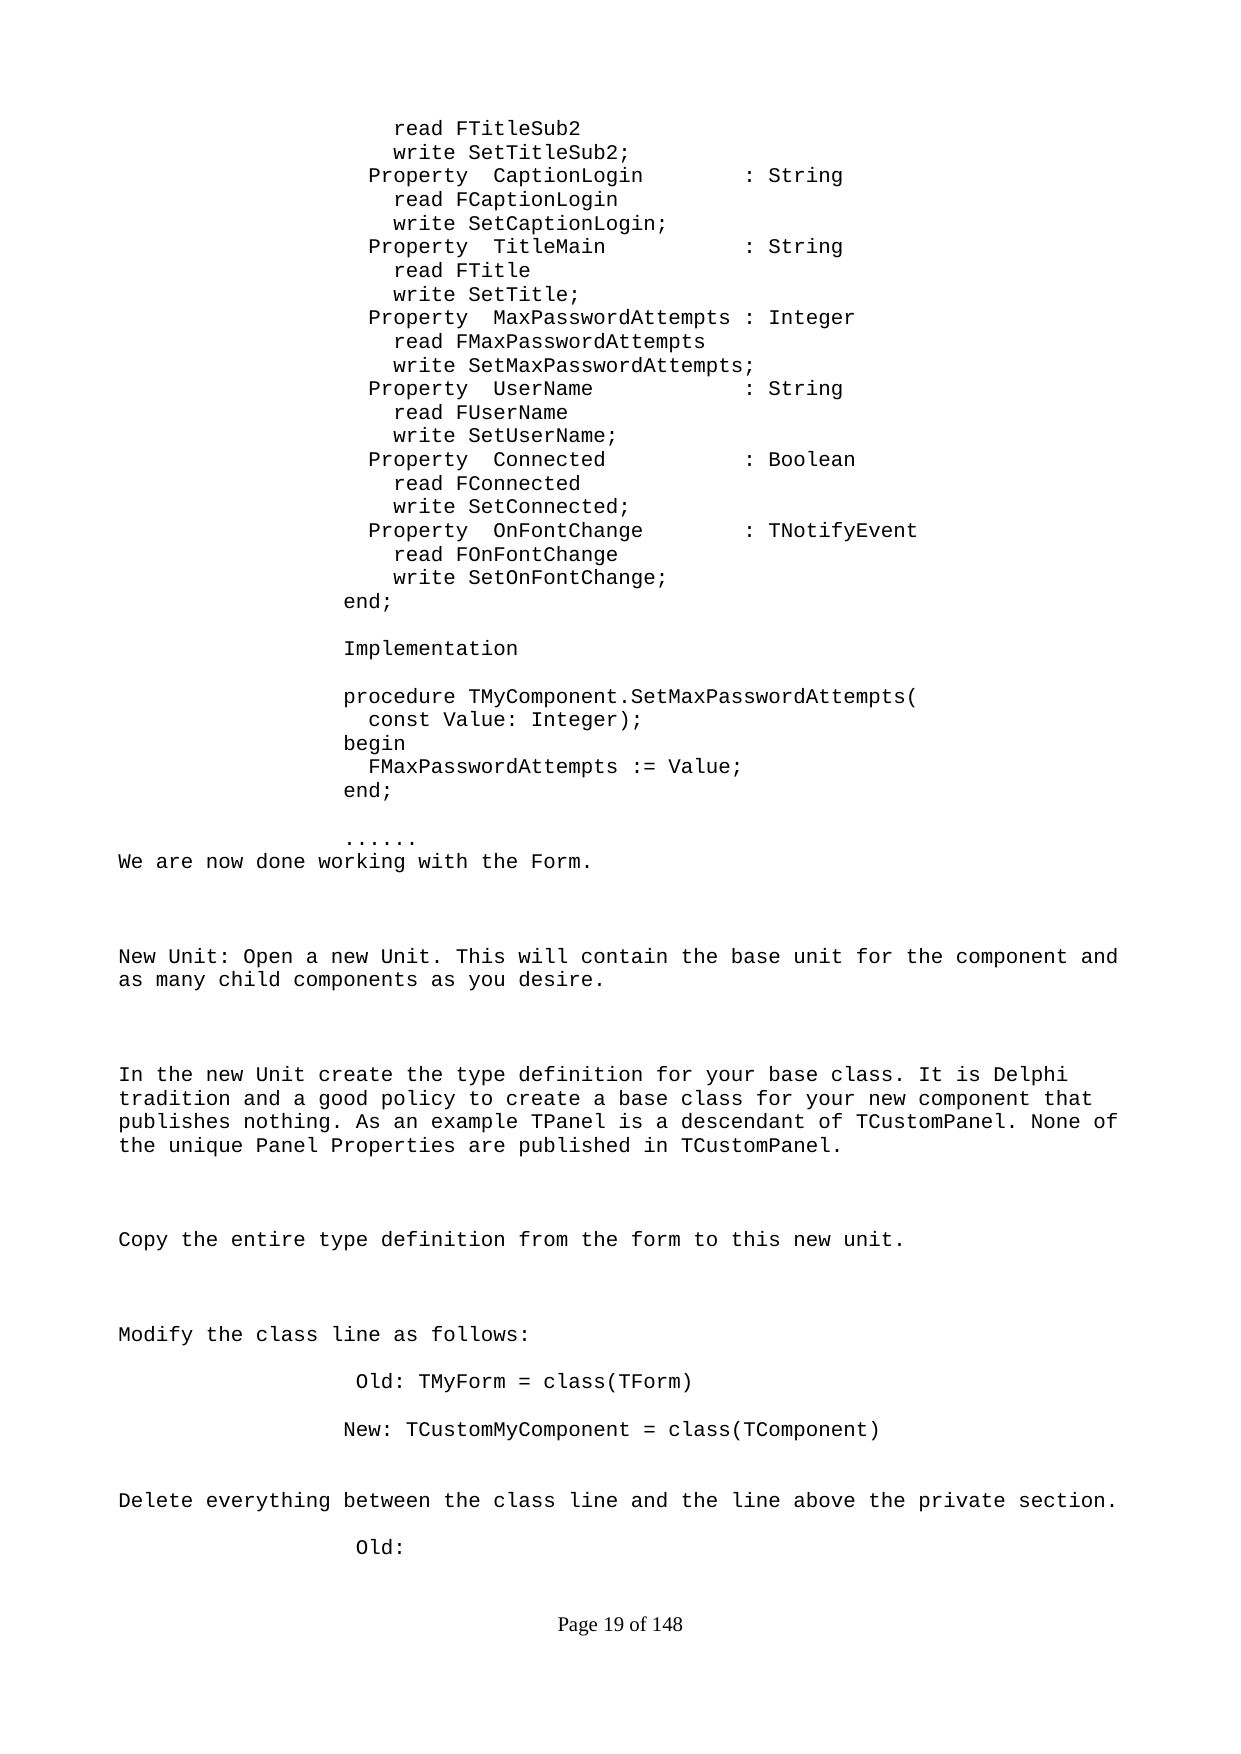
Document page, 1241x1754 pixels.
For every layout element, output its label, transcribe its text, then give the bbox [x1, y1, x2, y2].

text Old: [118, 1537, 1122, 1561]
text write SetTitle; [118, 284, 1122, 307]
text write SetOnFontChange; [118, 567, 1122, 591]
text write SetConnected; [118, 496, 1122, 520]
text write SetCaptionLogin; [118, 213, 1122, 236]
text Property TitleMain : String [118, 236, 1122, 260]
text read FUserName [118, 402, 1122, 426]
text read FOnFontChange [118, 544, 1122, 567]
text Delete everything between the class line and the line above the private section. [118, 1489, 1122, 1513]
text Implementation [118, 638, 1122, 662]
text Property UserName : String [118, 378, 1122, 402]
text Old: TMyForm = class(TForm) [118, 1371, 1122, 1395]
text read FTitle [118, 260, 1122, 284]
text read FTitleSub2 [118, 118, 1122, 142]
text New Unit: Open a new Unit. This will contain the base unit for the component and as many child components as you desire. [118, 946, 1122, 993]
text const Value: Integer); [118, 709, 1122, 733]
text New: TCustomMyComponent = class(TComponent) [118, 1419, 1122, 1442]
text Property Connected : Boolean [118, 449, 1122, 473]
text We are now done working with the Form. [118, 851, 1122, 875]
text Property CaptionLogin : String [118, 165, 1122, 189]
text Copy the entire type definition from the form to this new unit. [118, 1229, 1122, 1253]
text read FConnected [118, 473, 1122, 496]
text write SetUserName; [118, 426, 1122, 449]
text read FCaptionLogin [118, 189, 1122, 213]
text end; [118, 780, 1122, 804]
text write SetMaxPasswordAttempts; [118, 354, 1122, 378]
text read FMaxPasswordAttempts [118, 331, 1122, 354]
text procedure TMyComponent.SetMaxPasswordAttempts( [118, 686, 1122, 709]
text Property OnFontChange : TNotifyEvent [118, 520, 1122, 544]
text write SetTitleSub2; [118, 142, 1122, 165]
text ...... [118, 827, 1122, 851]
text Modify the class line as follows: [118, 1324, 1122, 1348]
text In the new Unit create the type definition for your base class. It is Delphi tradition and a good policy to create a base class for your new component that publishes nothing. As an example TPanel is a descendant of TCustomPanel. None of the unique Panel Properties are published in TCustomPanel. [118, 1064, 1122, 1158]
text end; [118, 591, 1122, 615]
text FMaxPasswordAttempts := Value; [118, 757, 1122, 780]
text begin [118, 733, 1122, 757]
text Property MaxPasswordAttempts : Integer [118, 307, 1122, 331]
